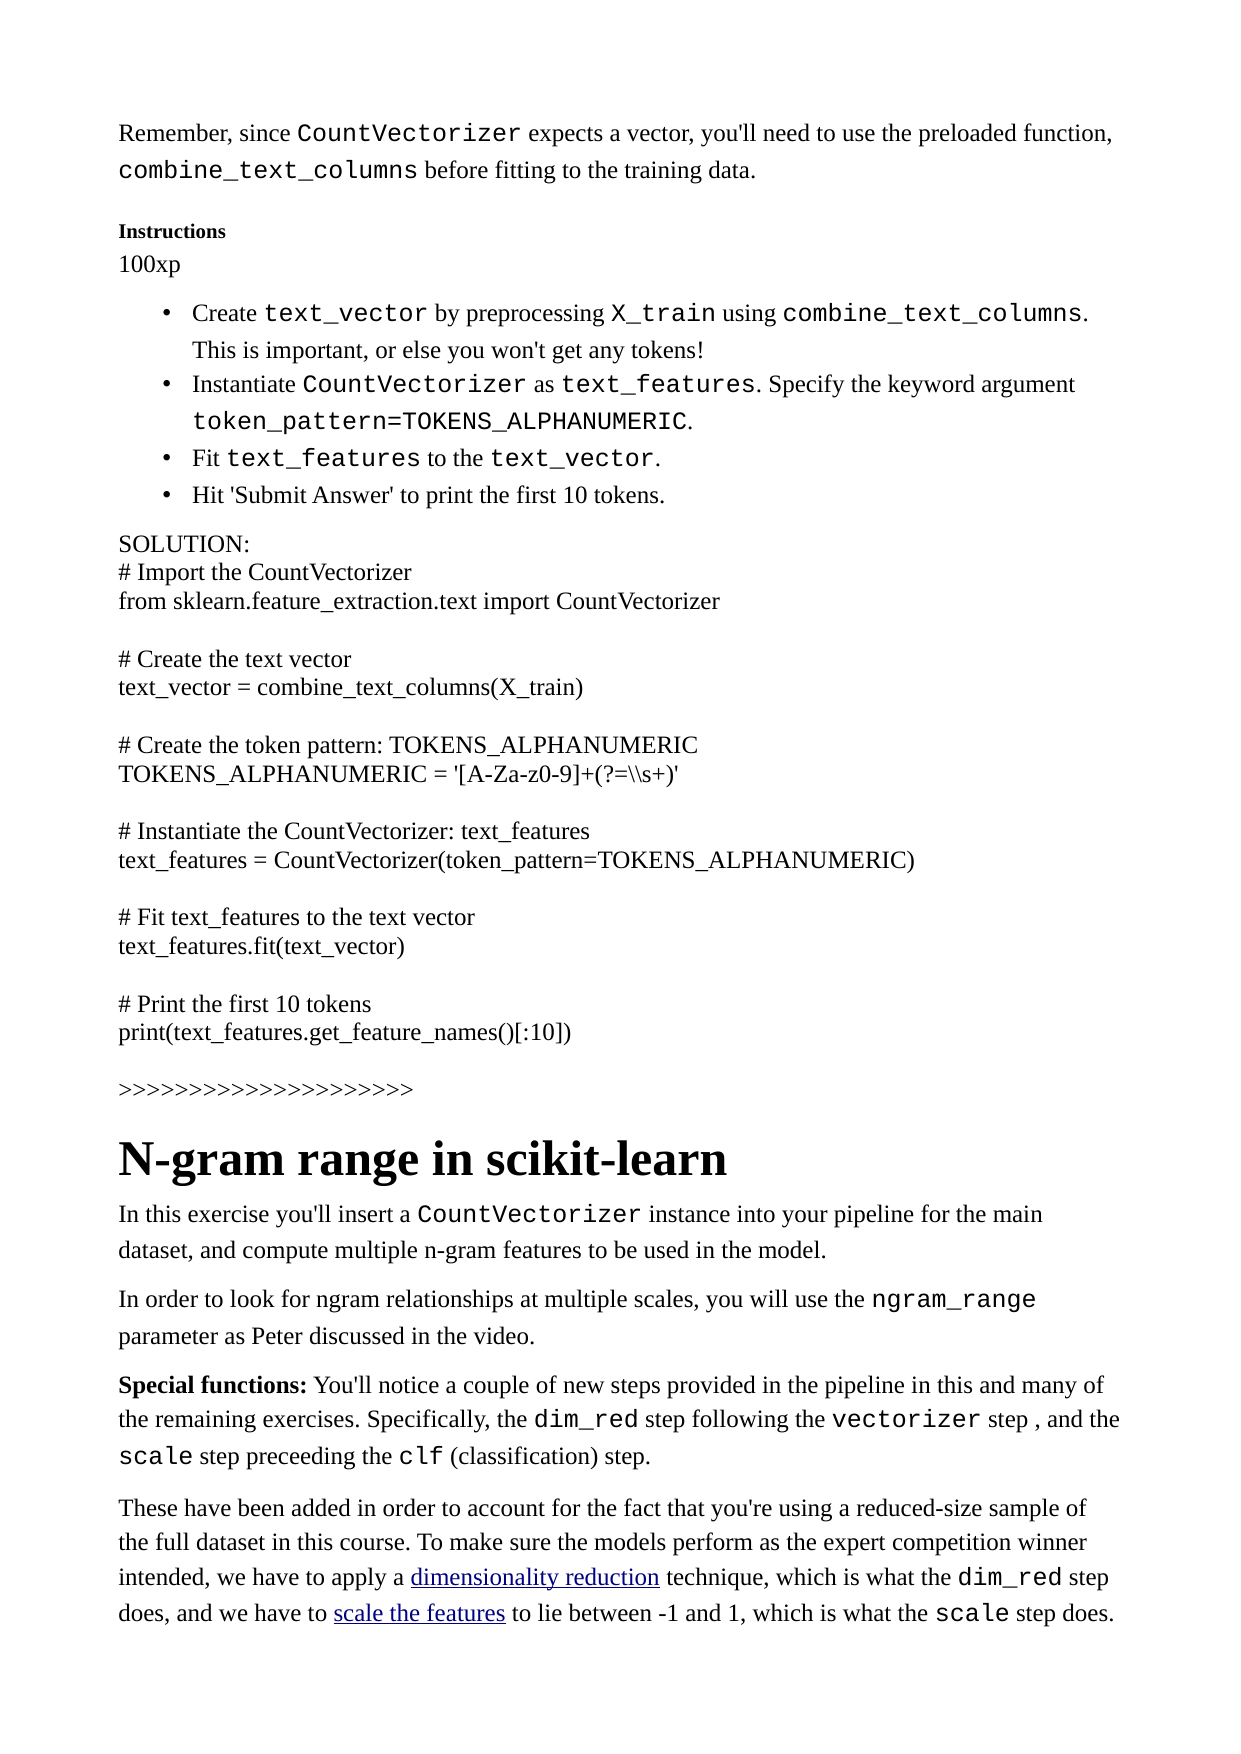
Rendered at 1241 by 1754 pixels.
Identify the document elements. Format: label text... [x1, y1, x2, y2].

text # Instantiate the CountVectorizer: text_features [118, 816, 1122, 845]
list Hit 'Submit Answer' to print the first 10 tokens. [162, 480, 1122, 508]
text SOLUTION: [118, 529, 1122, 557]
text print(text_features.get_feature_names()[:10]) [118, 1017, 1122, 1046]
text TOKENS_ALPHANUMERIC = '[A-Za-z0-9]+(?=\\s+)' [118, 759, 1122, 787]
text # Create the token pattern: TOKENS_ALPHANUMERIC [118, 730, 1122, 759]
subtitle N-gram range in scikit-learn [118, 1129, 1122, 1186]
text Remember, since CountVectorizer expects a vector, you'll need to use the preloaded function, combine_text_columns before fitting to the training data. [118, 118, 1122, 186]
text In this exercise you'll insert a CountVectorizer instance into your pipeline for the main dataset, and compute multiple n-gram features to be used in the model. [118, 1199, 1122, 1264]
list Fit text_features to the text_vector. [162, 443, 1122, 473]
text # Import the CountVectorizer [118, 557, 1122, 586]
text Special functions: You'll notice a couple of new steps provided in the pipeline in this and many of the remaining exercises. Specifically, the dim_red step following the vectorizer step , and the scale step preceeding the clf (classification) step. [118, 1370, 1122, 1472]
subtitle Instructions [118, 219, 1122, 243]
text text_features.fit(text_vector) [118, 931, 1122, 960]
text # Print the first 10 tokens [118, 989, 1122, 1017]
text from sklearn.feature_extraction.text import CountVectorizer [118, 586, 1122, 615]
text # Fit text_features to the text vector [118, 902, 1122, 931]
text In order to look for ngram relationships at multiple scales, you will use the ngram_range parameter as Peter discussed in the video. [118, 1284, 1122, 1350]
text text_vector = combine_text_columns(X_train) [118, 672, 1122, 701]
text These have been added in order to account for the fact that you're using a reduced-size sample of the full dataset in this course. To make sure the models perform as the expert competition winner intended, we have to apply a dimensionality reduction technique, which is what the dim_red step does, and we have to scale the features to lie between -1 and 1, which is what the scale step does. [118, 1493, 1122, 1629]
list Create text_vector by preprocessing X_train using combine_text_columns. This is important, or else you won't get any tokens! [162, 298, 1122, 363]
text >>>>>>>>>>>>>>>>>>>>> [118, 1075, 1122, 1104]
text 100xp [118, 249, 1122, 278]
text # Create the text vector [118, 644, 1122, 672]
text text_features = CountVectorizer(token_pattern=TOKENS_ALPHANUMERIC) [118, 845, 1122, 874]
list Instantiate CountVectorizer as text_features. Specify the keyword argument token_pattern=TOKENS_ALPHANUMERIC. [162, 369, 1122, 437]
